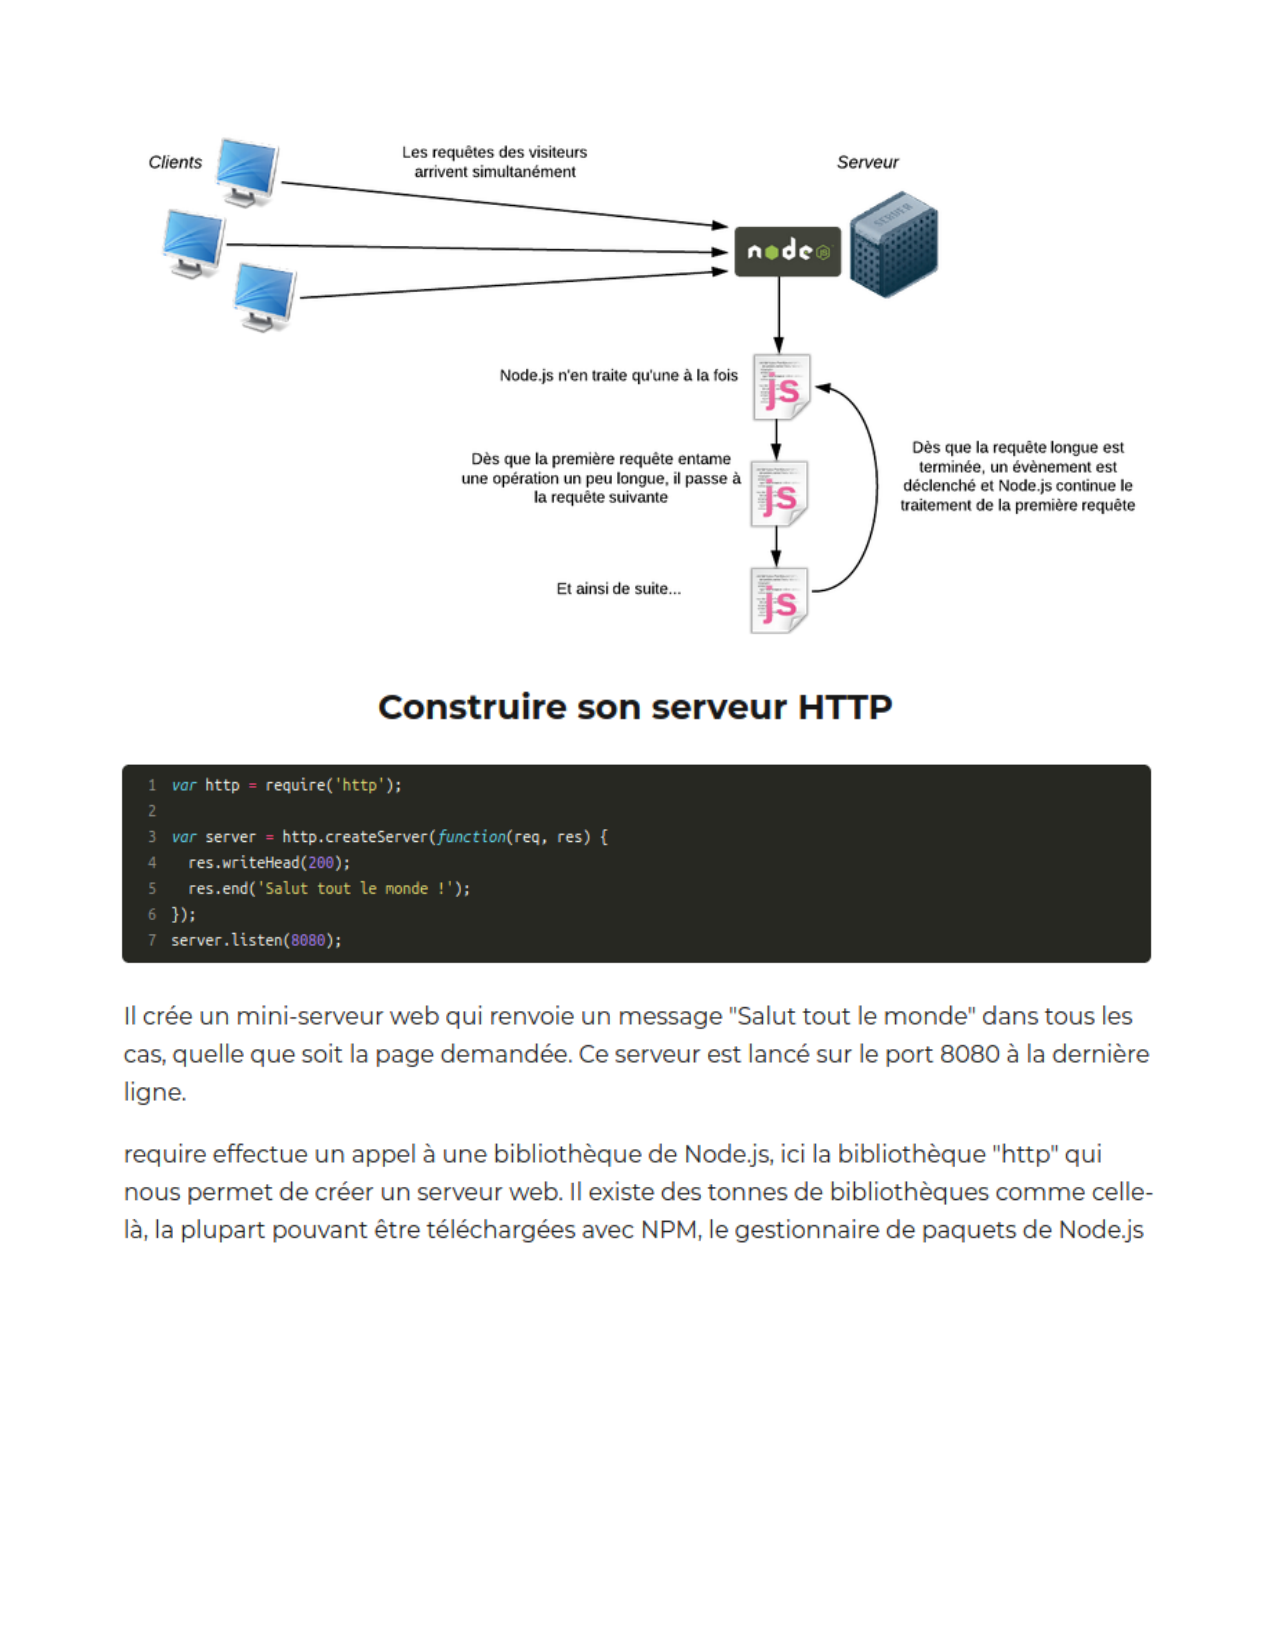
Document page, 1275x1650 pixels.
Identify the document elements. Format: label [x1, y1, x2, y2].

picture [118, 994, 1157, 1111]
picture [375, 676, 900, 729]
picture [118, 118, 1157, 648]
picture [118, 1138, 1157, 1247]
picture [118, 762, 1157, 966]
